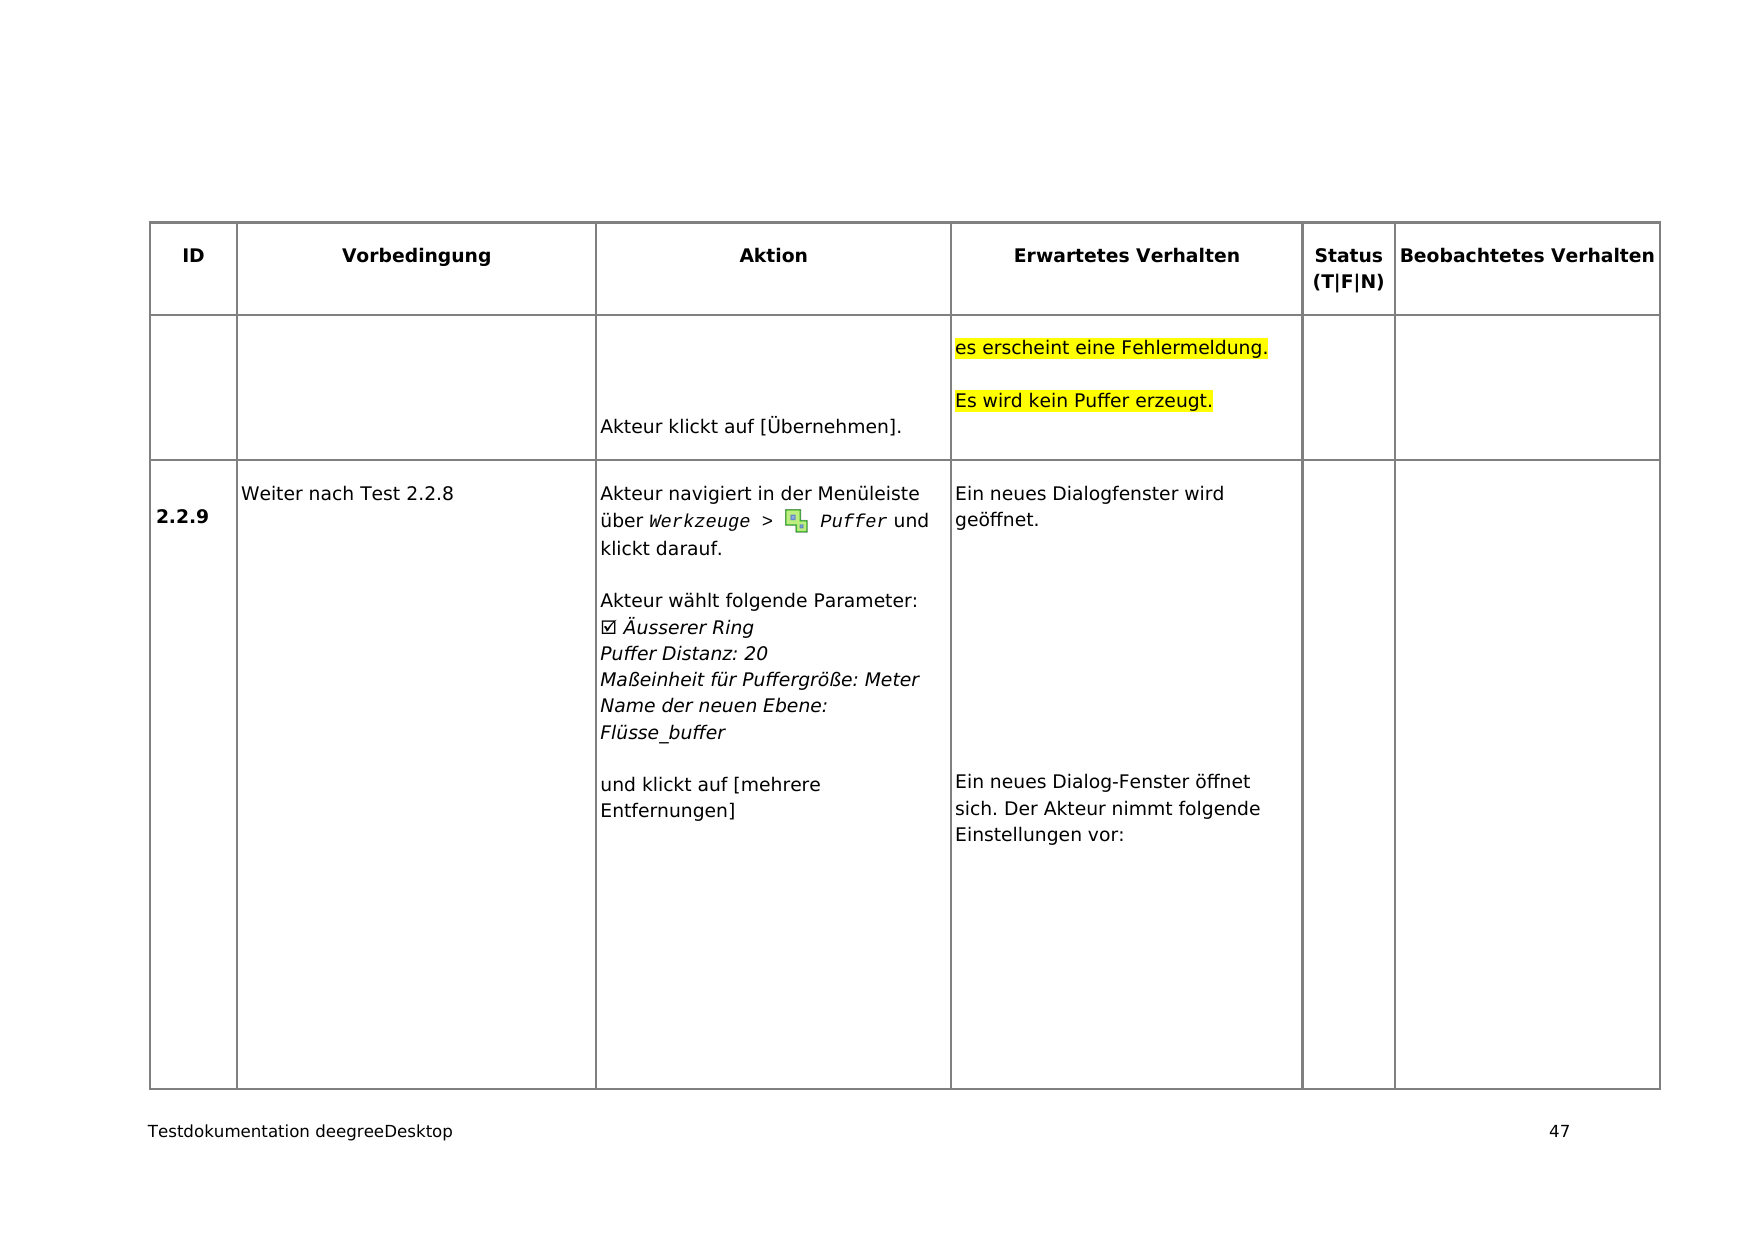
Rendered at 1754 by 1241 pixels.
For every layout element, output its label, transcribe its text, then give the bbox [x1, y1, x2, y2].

table_cell [1396, 461, 1659, 1088]
table_cell Weiter nach Test 2.2.8 [238, 461, 595, 1088]
table_cell [151, 461, 236, 1088]
table_cell [151, 316, 236, 459]
table_cell Akteur klickt auf [Übernehmen]. [597, 316, 950, 459]
table_header Status (T|F|N) [1304, 224, 1394, 314]
table_header Vorbedingung [238, 224, 595, 314]
table_cell [238, 316, 595, 459]
table_cell Ein neues Dialogfenster wird geöffnet. Ein neues Dialog-Fenster öffnet sich. Der Akteur nimmt folgende Einstellungen vor: [952, 461, 1301, 1088]
table_header Aktion [597, 224, 950, 314]
picture [784, 508, 809, 534]
table_header Erwartetes Verhalten [952, 224, 1301, 314]
table_header Beobachtetes Verhalten [1396, 224, 1659, 314]
table_cell [1304, 316, 1394, 459]
table_cell es erscheint eine Fehlermeldung. Es wird kein Puffer erzeugt. [952, 316, 1301, 459]
table_cell Akteur navigiert in der Menüleiste über Werkzeuge > Puffer und klickt darauf. Akteur wählt folgende Parameter:  Äusserer Ring Puffer Distanz: 20 Maßeinheit für Puffergröße: Meter Name der neuen Ebene: Flüsse_buffer und klickt auf [mehrere Entfernungen] [597, 461, 950, 1088]
table_cell [1304, 461, 1394, 1088]
table_header ID [151, 224, 236, 314]
table_cell [1396, 316, 1659, 459]
